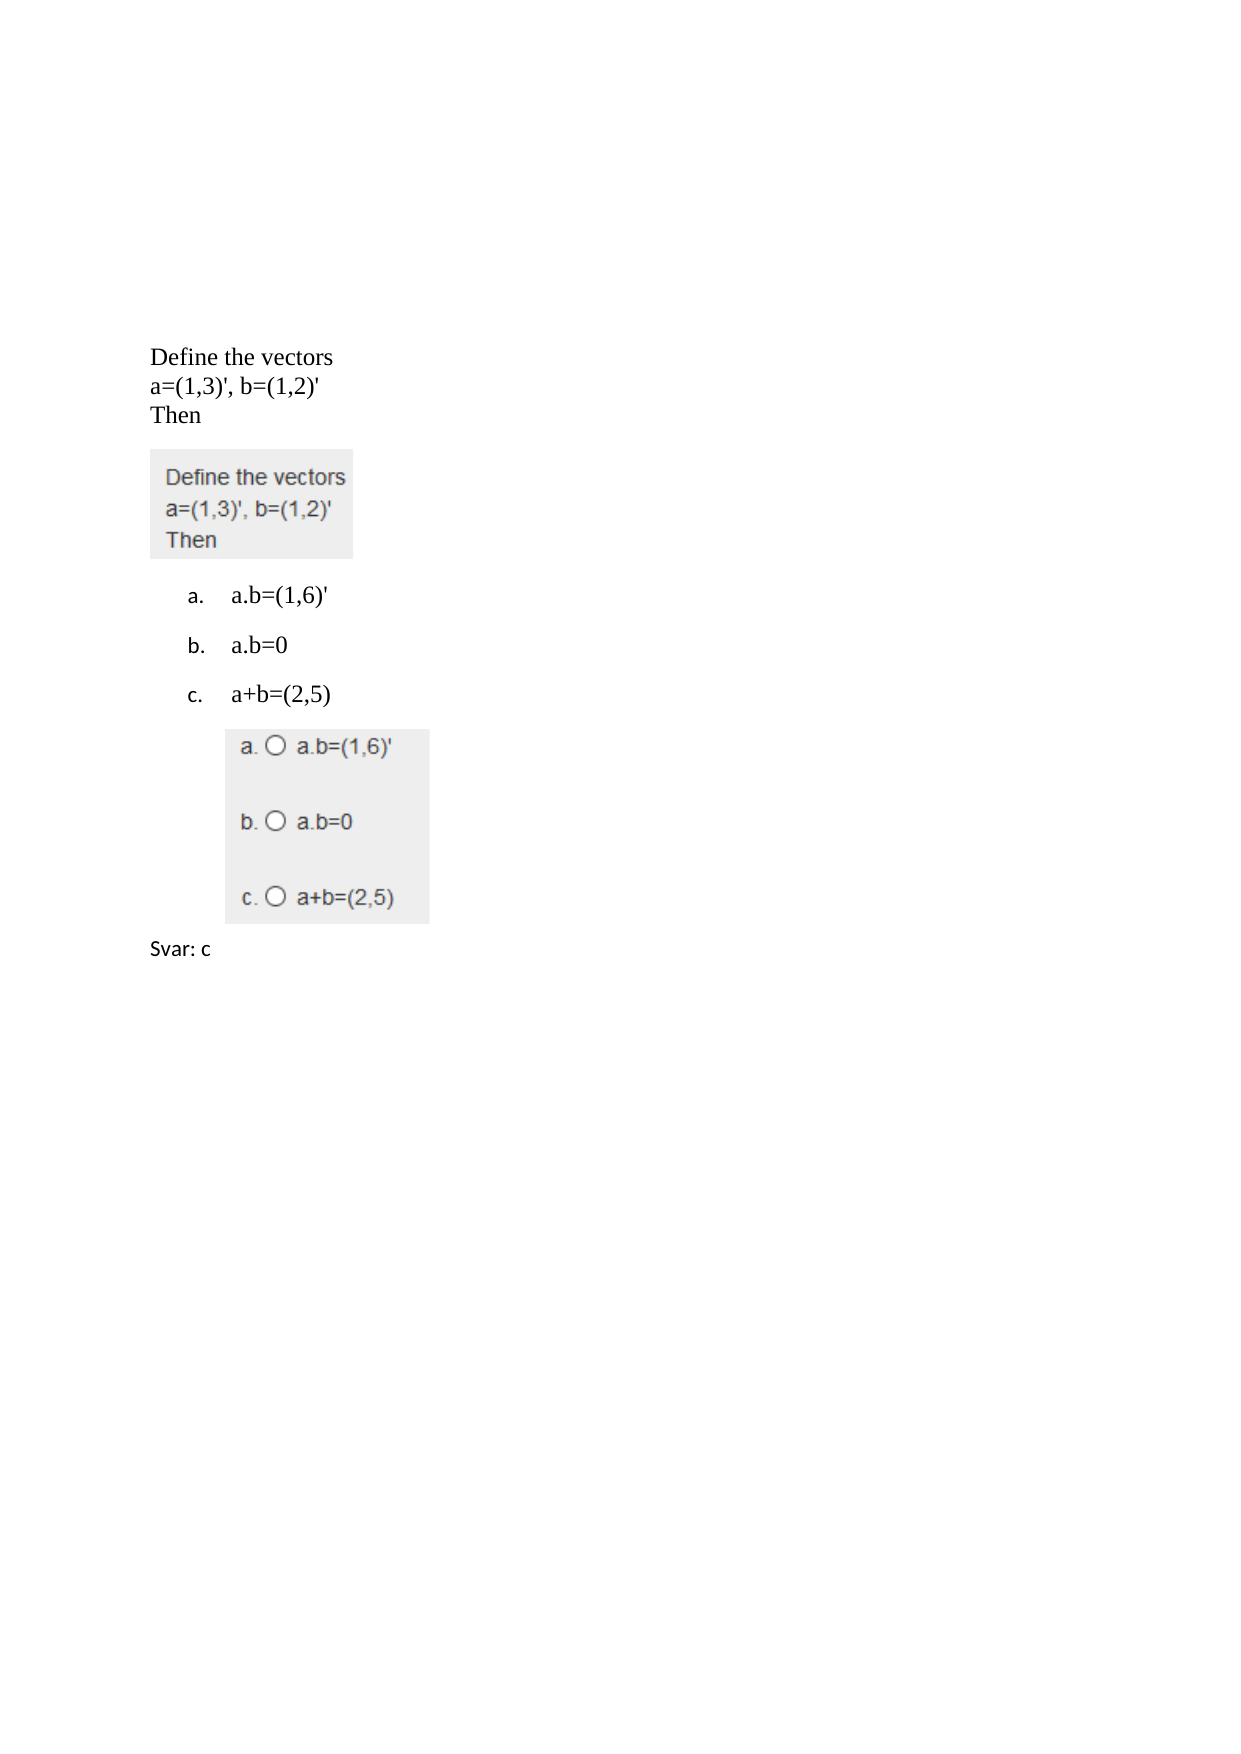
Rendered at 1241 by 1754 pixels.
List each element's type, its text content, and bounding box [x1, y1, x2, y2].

list a.b=(1,6)' [187, 580, 1090, 609]
list a.b=0 [187, 630, 1090, 659]
text Svar: c [150, 934, 1090, 962]
text Define the vectors a=(1,3)', b=(1,2)' Then [150, 342, 1090, 429]
list a+b=(2,5) [187, 679, 1090, 709]
